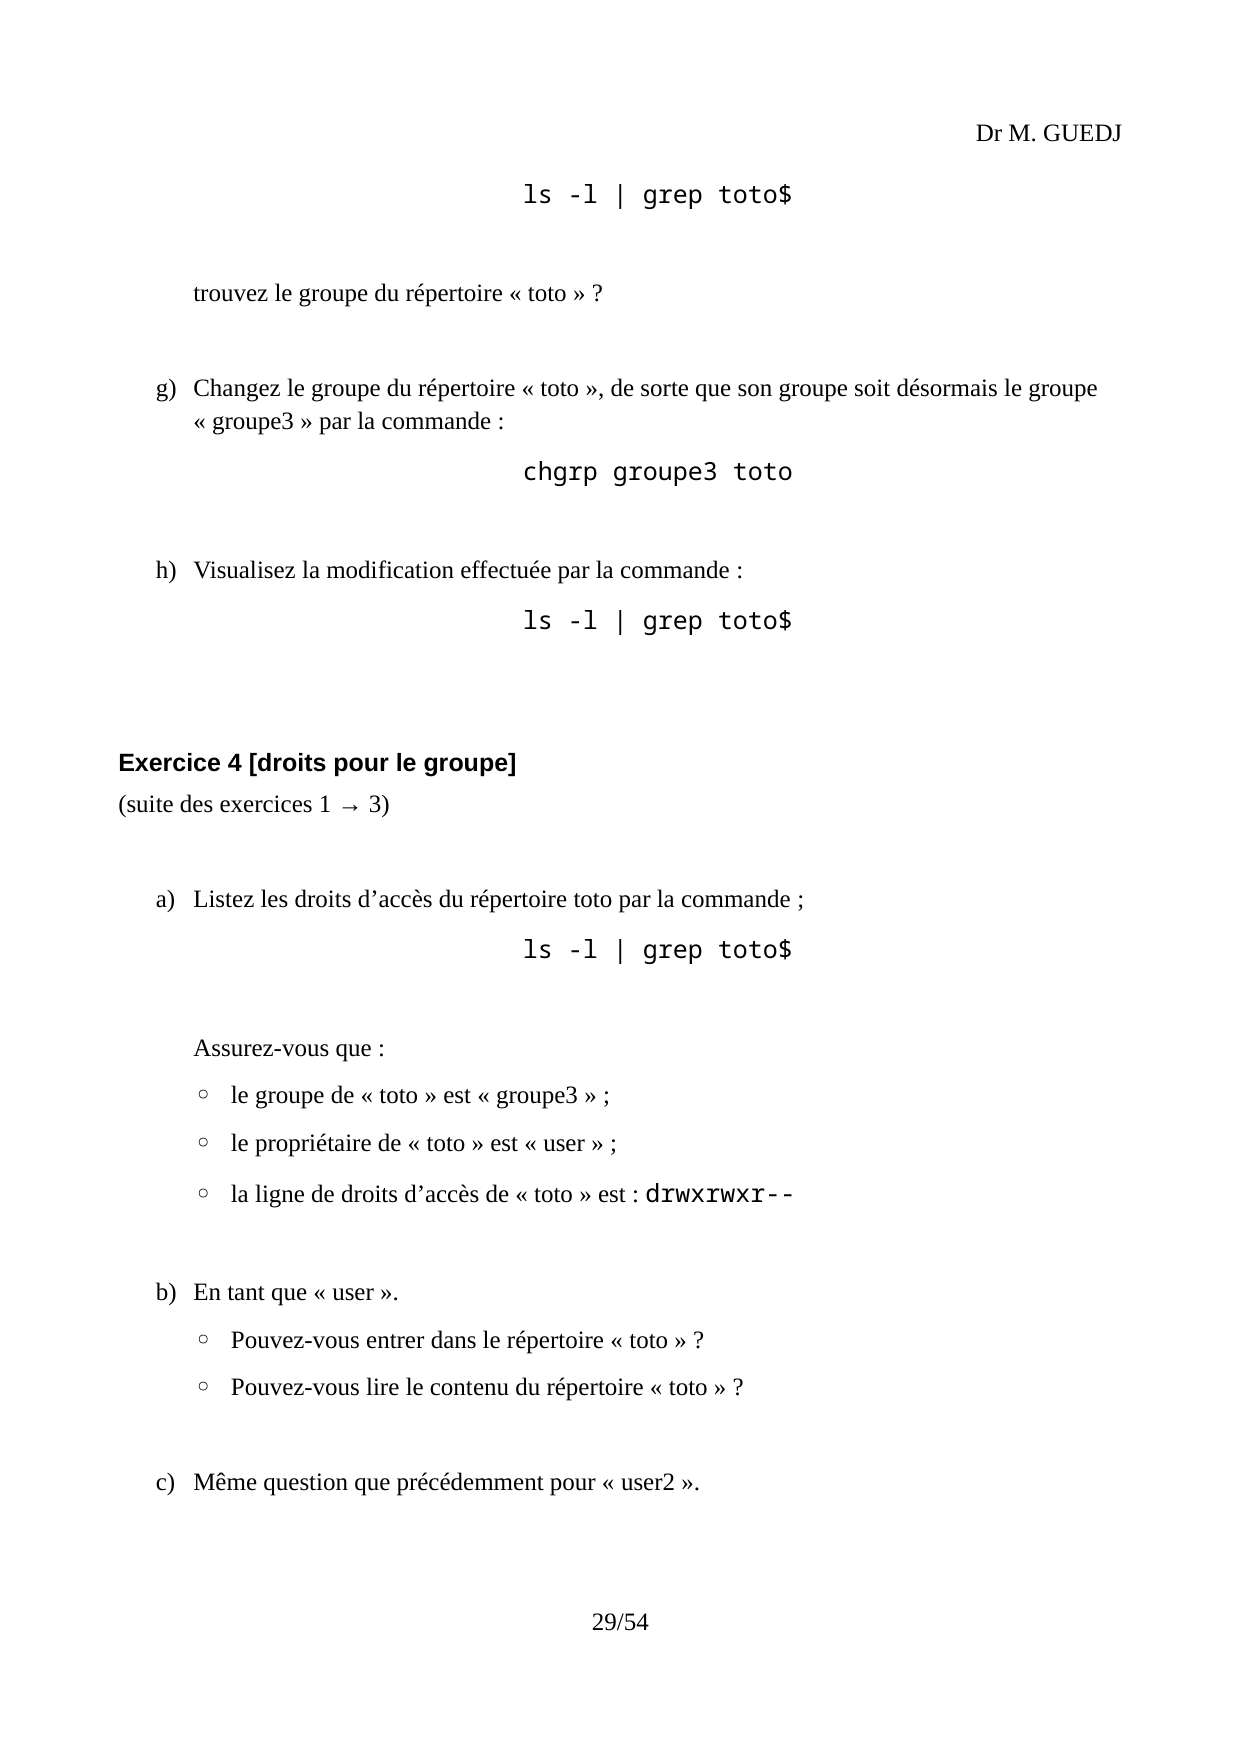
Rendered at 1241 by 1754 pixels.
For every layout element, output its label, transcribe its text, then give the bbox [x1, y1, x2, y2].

list Assurez-vous que : [156, 1033, 1122, 1062]
list chgrp groupe3 toto [156, 453, 1122, 488]
list Pouvez-vous entrer dans le répertoire « toto » ? [193, 1325, 1122, 1353]
text (suite des exercices 1 → 3) [118, 789, 1122, 817]
list le propriétaire de « toto » est « user » ; [193, 1128, 1122, 1157]
list Listez les droits d’accès du répertoire toto par la commande ; [156, 884, 1122, 913]
list ls -l | grep toto$ [156, 932, 1122, 966]
list En tant que « user ». [156, 1277, 1122, 1306]
list Pouvez-vous lire le contenu du répertoire « toto » ? [193, 1372, 1122, 1401]
list Changez le groupe du répertoire « toto », de sorte que son groupe soit désormais le groupe « groupe3 » par la commande : [156, 373, 1122, 435]
list ls -l | grep toto$ [156, 176, 1122, 210]
text Exercice 4 [droits pour le groupe] [118, 747, 1122, 776]
list Même question que précédemment pour « user2 ». [156, 1467, 1122, 1496]
list trouvez le groupe du répertoire « toto » ? [156, 278, 1122, 306]
list Visualisez la modification effectuée par la commande : [156, 555, 1122, 584]
list le groupe de « toto » est « groupe3 » ; [193, 1081, 1122, 1109]
list ls -l | grep toto$ [156, 602, 1122, 637]
list la ligne de droits d’accès de « toto » est : drwxrwxr-- [193, 1176, 1122, 1210]
